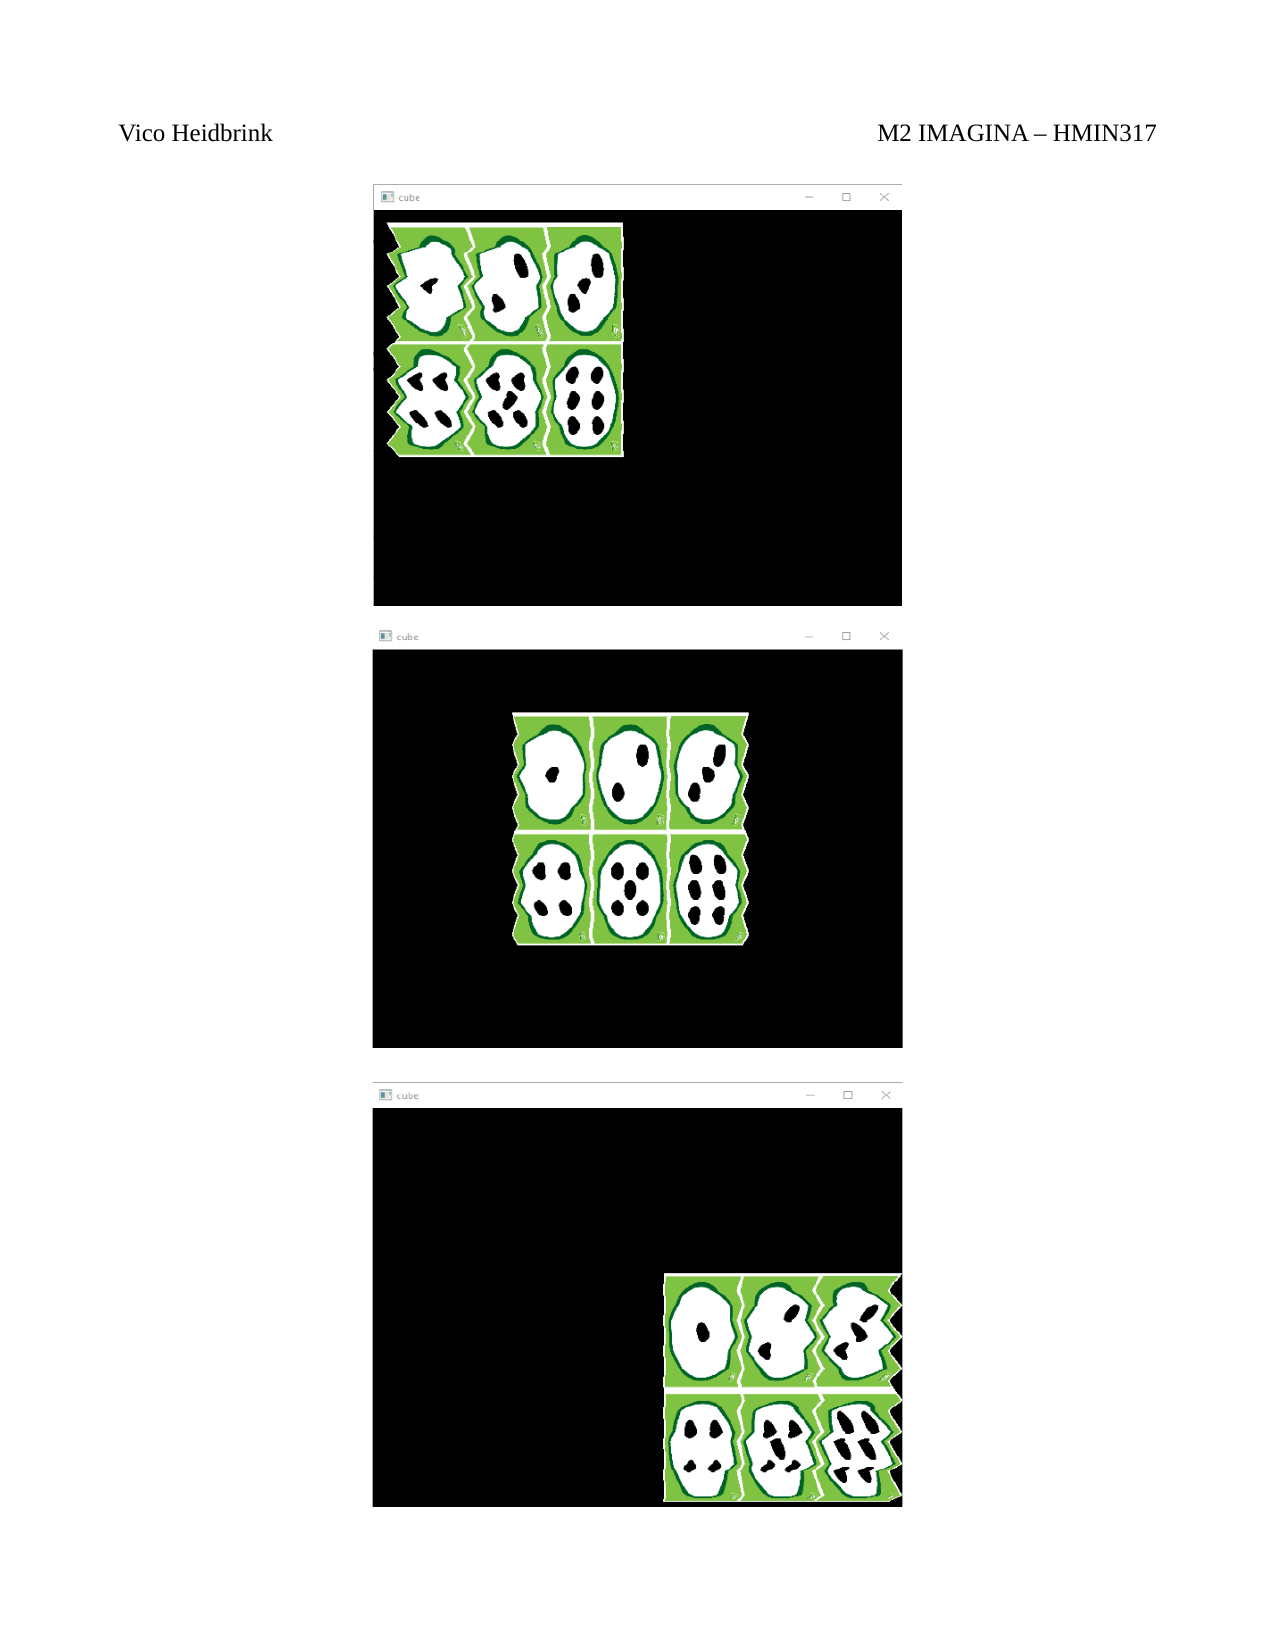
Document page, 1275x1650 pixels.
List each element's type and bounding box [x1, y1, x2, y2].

picture [373, 184, 902, 606]
picture [372, 1082, 903, 1507]
picture [372, 626, 903, 1048]
